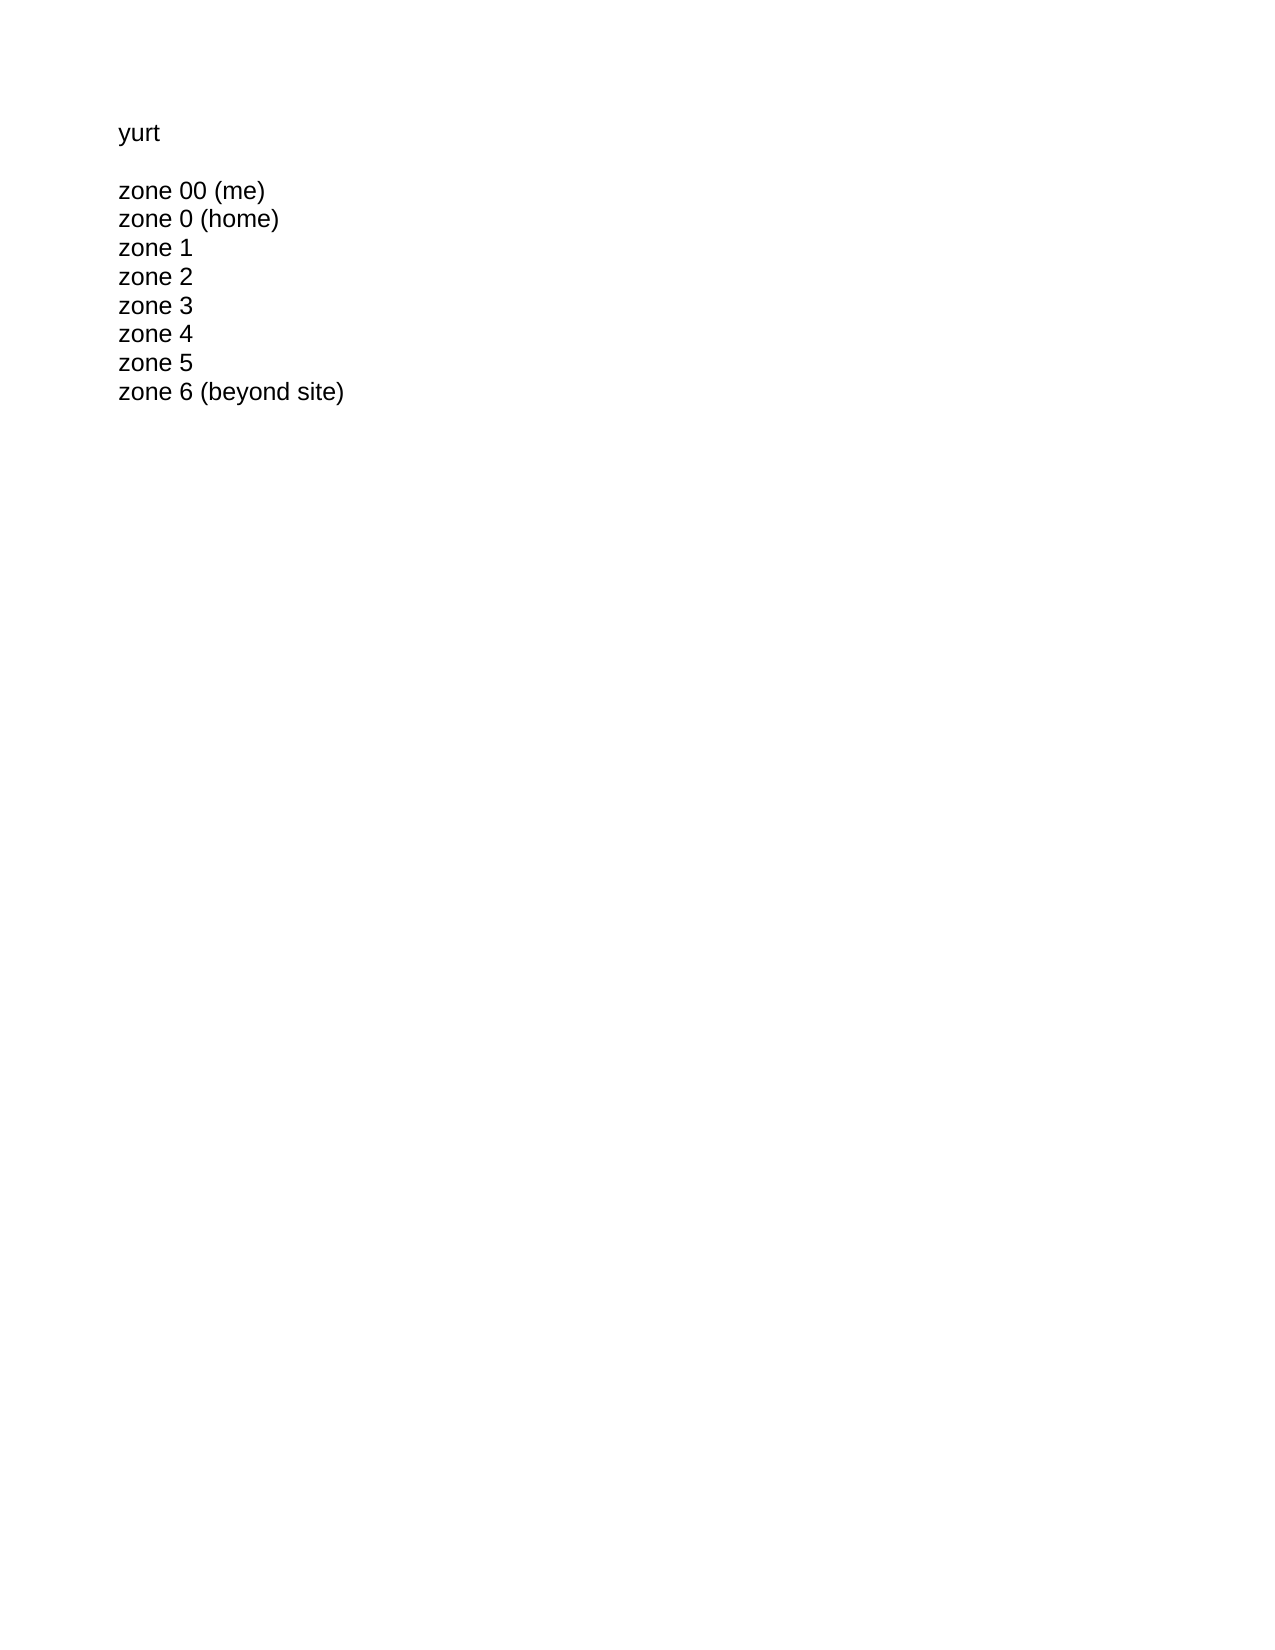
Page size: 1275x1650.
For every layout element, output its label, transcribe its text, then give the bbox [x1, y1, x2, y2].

text yurt [118, 118, 1157, 147]
text zone 5 [118, 348, 1157, 377]
text zone 4 [118, 319, 1157, 348]
text zone 0 (home) [118, 204, 1157, 233]
text zone 1 [118, 233, 1157, 262]
text zone 3 [118, 291, 1157, 319]
text zone 2 [118, 262, 1157, 291]
text zone 00 (me) [118, 176, 1157, 204]
text zone 6 (beyond site) [118, 377, 1157, 406]
